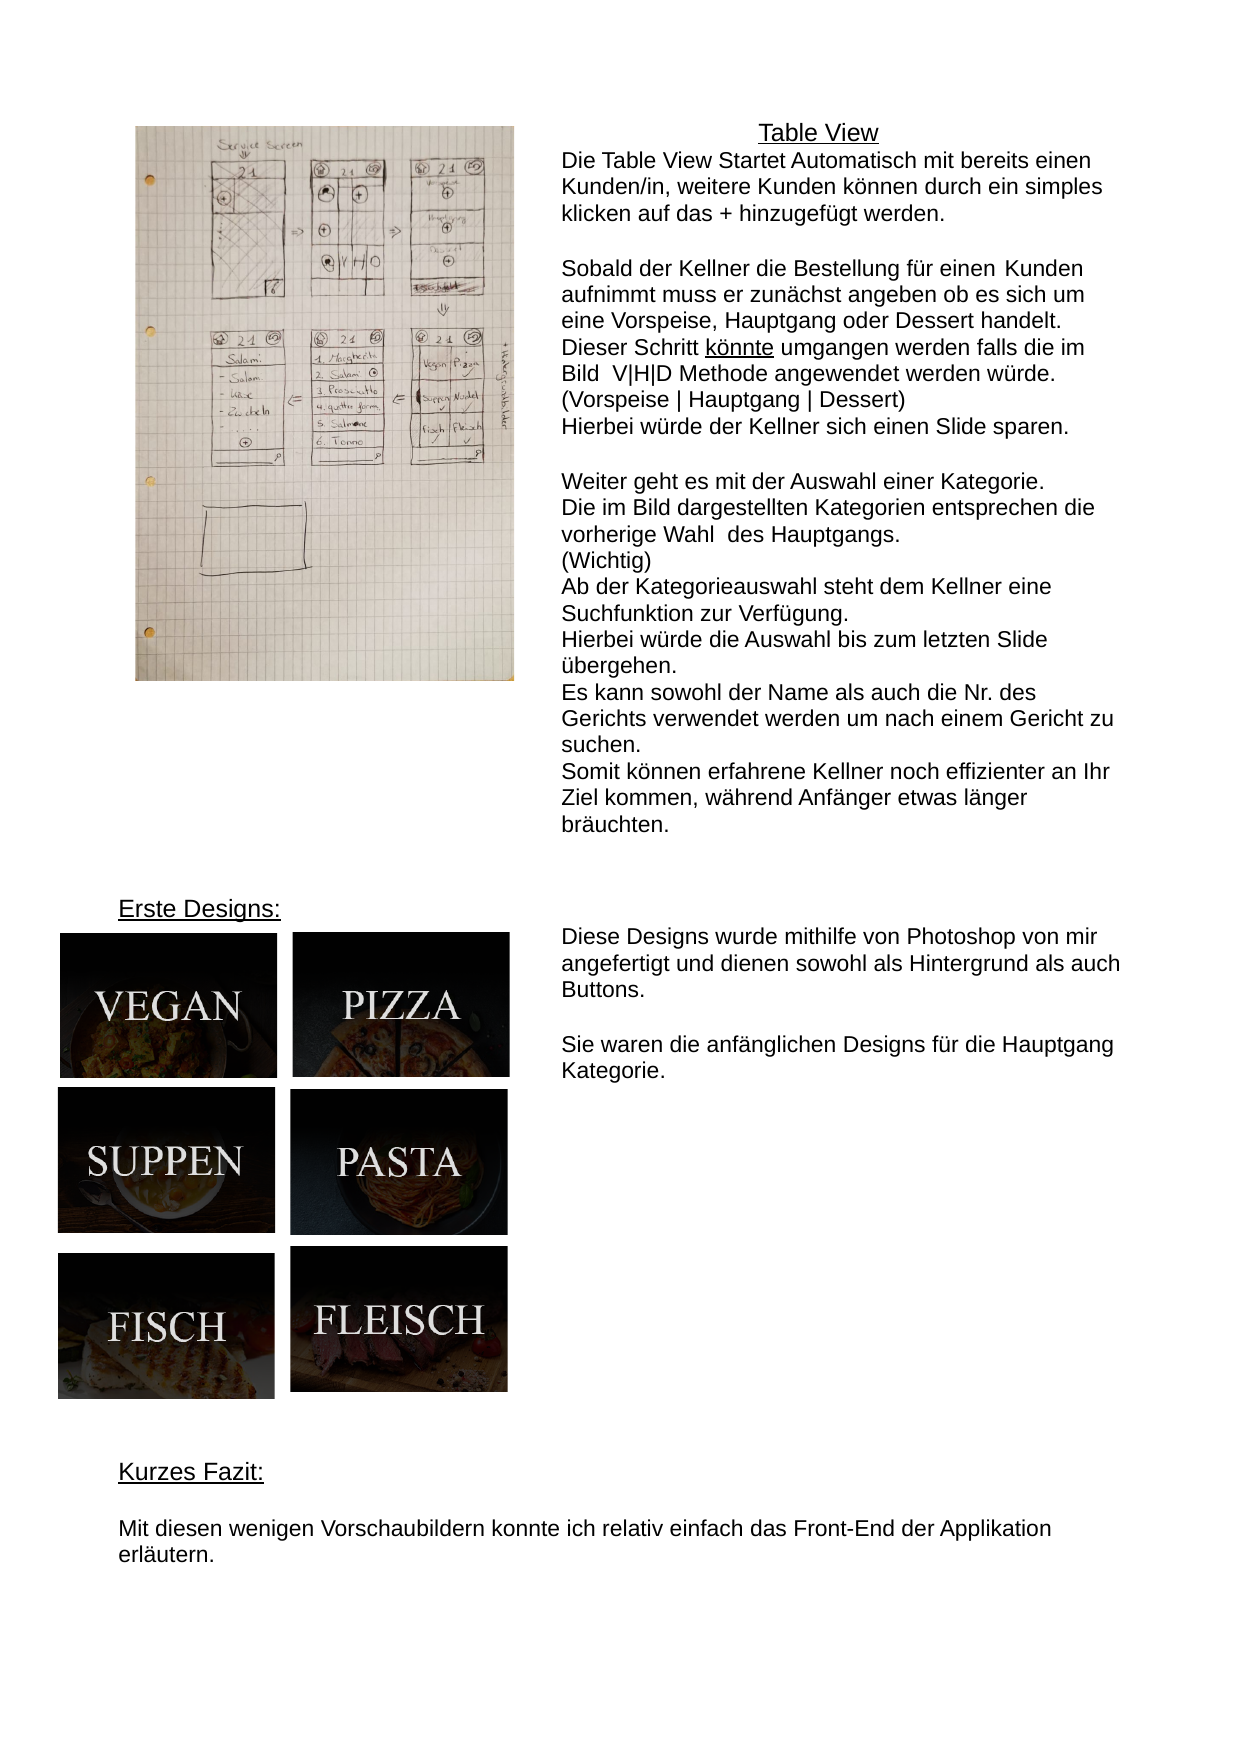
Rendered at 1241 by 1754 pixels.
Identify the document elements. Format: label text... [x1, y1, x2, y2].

text Hierbei würde die Auswahl bis zum letzten Slide übergehen. [515, 626, 1122, 679]
text Sobald der Kellner die Bestellung für einen Kunden aufnimmt muss er zunächst angeben ob es sich um eine Vorspeise, Hauptgang oder Dessert handelt. [515, 255, 1122, 334]
picture [290, 1089, 508, 1235]
picture [57, 1087, 275, 1233]
text Es kann sowohl der Name als auch die Nr. des Gerichts verwendet werden um nach einem Gericht zu suchen. [118, 679, 1122, 758]
picture [292, 932, 510, 1077]
picture [290, 1246, 508, 1392]
text Ab der Kategorieauswahl steht dem Kellner eine Suchfunktion zur Verfügung. [515, 573, 1122, 626]
text Mit diesen wenigen Vorschaubildern konnte ich relativ einfach das Front-End der Applikation erläutern. [118, 1515, 1122, 1568]
text Sie waren die anfänglichen Designs für die Hauptgang Kategorie. [118, 1031, 1122, 1112]
text Die Table View Startet Automatisch mit bereits einen Kunden/in, weitere Kunden können durch ein simples klicken auf das + hinzugefügt werden. [515, 147, 1122, 226]
text Diese Designs wurde mithilfe von Photoshop von mir angefertigt und dienen sowohl als Hintergrund als auch Buttons. [118, 923, 1122, 1002]
text (Wichtig) [515, 547, 1122, 573]
text Kurzes Fazit: [118, 1457, 1122, 1486]
text Hierbei würde der Kellner sich einen Slide sparen. [515, 413, 1122, 439]
text Somit können erfahrene Kellner noch effizienter an Ihr Ziel kommen, während Anfänger etwas länger bräuchten. [118, 758, 1122, 837]
picture [60, 933, 278, 1078]
picture [135, 126, 515, 681]
text Dieser Schritt könnte umgangen werden falls die im [515, 334, 1122, 360]
text Bild V|H|D Methode angewendet werden würde. (Vorspeise | Hauptgang | Dessert) [515, 360, 1122, 413]
text Table View [118, 118, 1122, 147]
text Weiter geht es mit der Auswahl einer Kategorie. Die im Bild dargestellten Kategorien entsprechen die vorherige Wahl des Hauptgangs. [515, 468, 1122, 547]
picture [58, 1253, 275, 1399]
text [118, 547, 135, 573]
text Erste Designs: [118, 894, 1122, 923]
